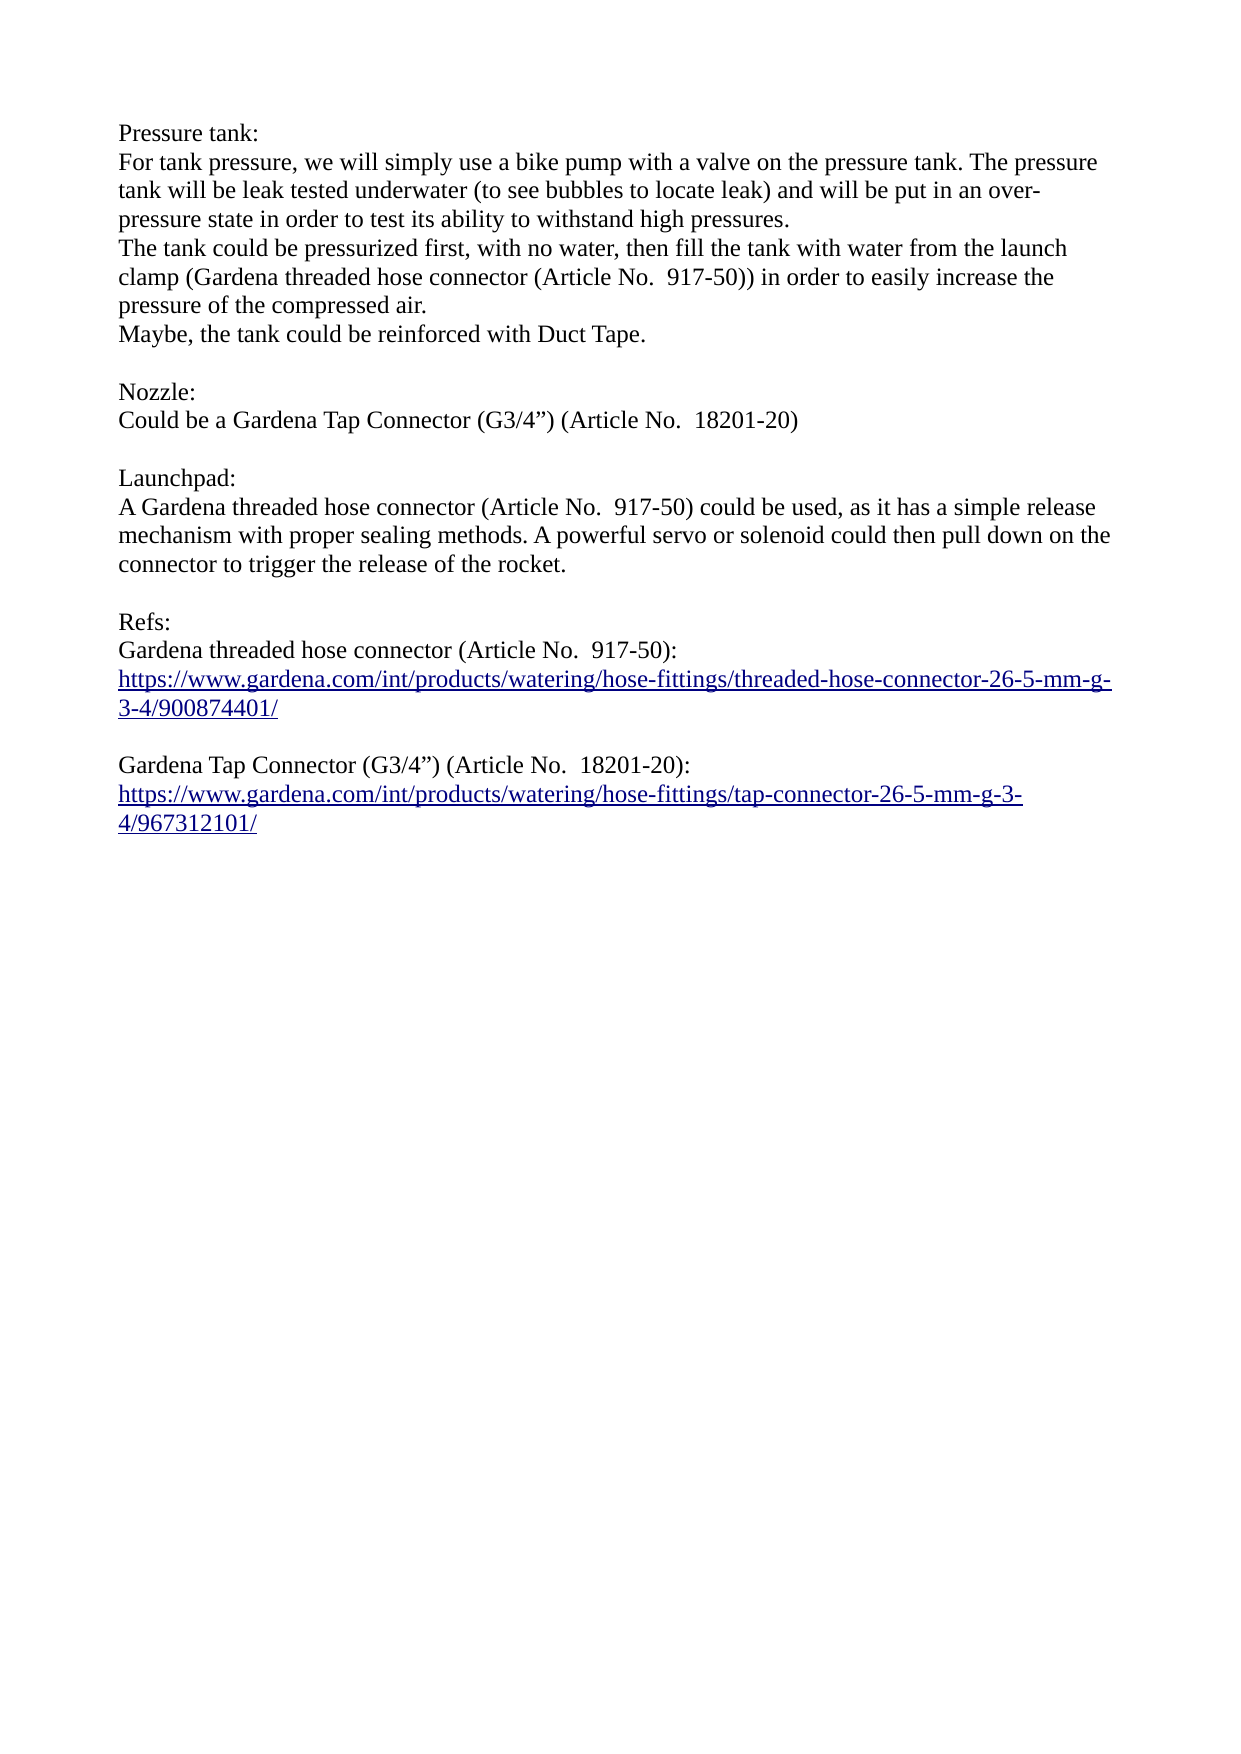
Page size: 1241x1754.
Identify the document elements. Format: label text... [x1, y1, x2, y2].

text Gardena Tap Connector (G3/4”) (Article No. 18201-20): https://www.gardena.com/int/products/watering/hose-fittings/tap-connector-26-5-mm-g-3-4/967312101/ [118, 751, 1122, 837]
text Pressure tank: [118, 118, 1122, 147]
text Launchpad: [118, 463, 1122, 492]
text Maybe, the tank could be reinforced with Duct Tape. [118, 319, 1122, 348]
text Nozzle: [118, 377, 1122, 406]
text The tank could be pressurized first, with no water, then fill the tank with water from the launch clamp (Gardena threaded hose connector (Article No. 917-50)) in order to easily increase the pressure of the compressed air. [118, 233, 1122, 319]
text Gardena threaded hose connector (Article No. 917-50): https://www.gardena.com/int/products/watering/hose-fittings/threaded-hose-connector-26-5-mm-g-3-4/900874401/ [118, 636, 1122, 722]
text Refs: [118, 607, 1122, 636]
text A Gardena threaded hose connector (Article No. 917-50) could be used, as it has a simple release mechanism with proper sealing methods. A powerful servo or solenoid could then pull down on the connector to trigger the release of the rocket. [118, 492, 1122, 578]
text For tank pressure, we will simply use a bike pump with a valve on the pressure tank. The pressure tank will be leak tested underwater (to see bubbles to locate leak) and will be put in an over-pressure state in order to test its ability to withstand high pressures. [118, 147, 1122, 233]
text Could be a Gardena Tap Connector (G3/4”) (Article No. 18201-20) [118, 406, 1122, 434]
